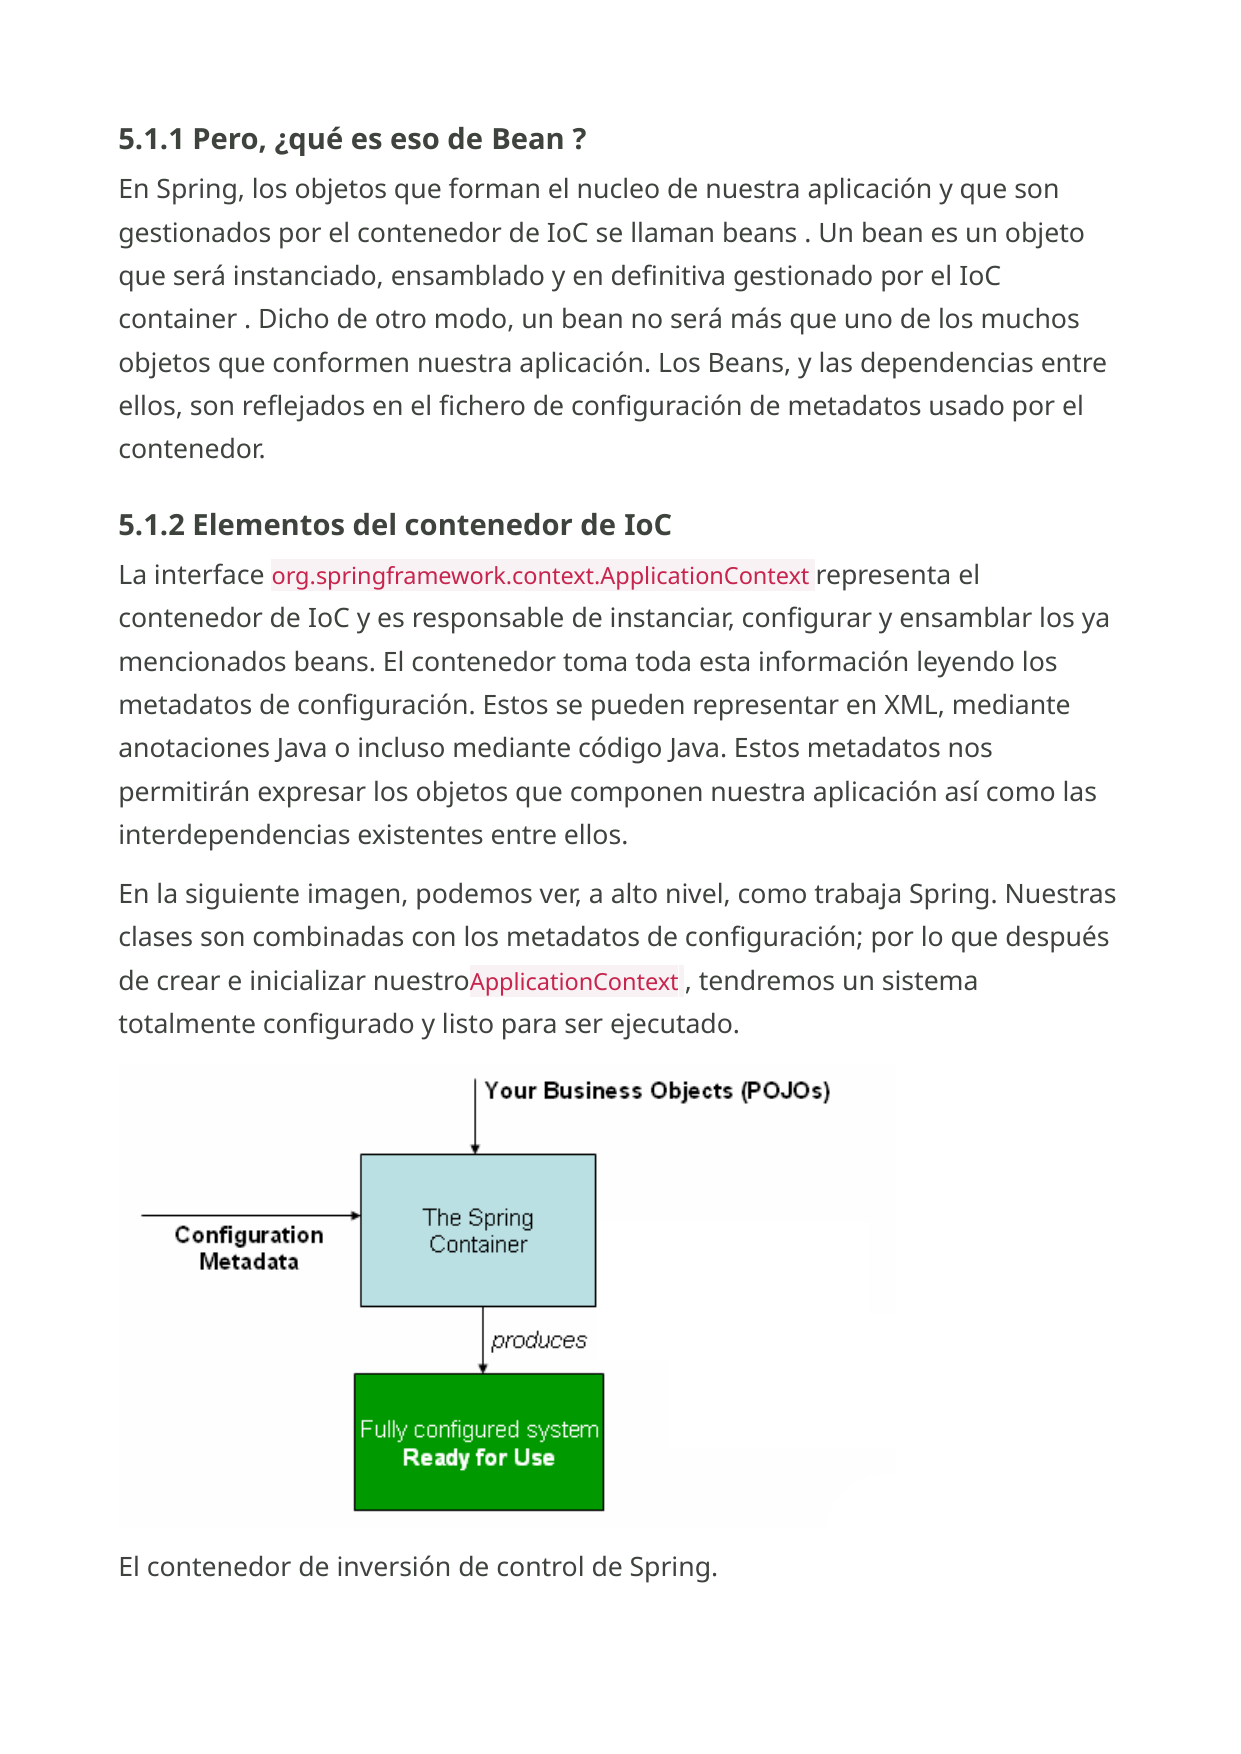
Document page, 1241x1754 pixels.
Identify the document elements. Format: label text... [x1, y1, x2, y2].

text En Spring, los objetos que forman el nucleo de nuestra aplicación y que son gestionados por el contenedor de IoC se llaman beans . Un bean es un objeto que será instanciado, ensamblado y en definitiva gestionado por el IoC container . Dicho de otro modo, un bean no será más que uno de los muchos objetos que conformen nuestra aplicación. Los Beans, y las dependencias entre ellos, son reflejados en el fichero de configuración de metadatos usado por el contenedor. [118, 170, 1122, 466]
text El contenedor de inversión de control de Spring. [118, 1548, 1122, 1584]
text En la siguiente imagen, podemos ver, a alto nivel, como trabaja Spring. Nuestras clases son combinadas con los metadatos de configuración; por lo que después de crear e inicializar nuestroApplicationContext , tendremos un sistema totalmente configurado y listo para ser ejecutado. [118, 875, 1122, 1041]
subtitle 5.1.1 Pero, ¿qué es eso de Bean ? [118, 118, 1122, 158]
subtitle 5.1.2 Elementos del contenedor de IoC [118, 504, 1122, 543]
picture [118, 1063, 897, 1527]
text La interface org.springframework.context.ApplicationContext representa el contenedor de IoC y es responsable de instanciar, configurar y ensamblar los ya mencionados beans. El contenedor toma toda esta información leyendo los metadatos de configuración. Estos se pueden representar en XML, mediante anotaciones Java o incluso mediante código Java. Estos metadatos nos permitirán expresar los objetos que componen nuestra aplicación así como las interdependencias existentes entre ellos. [118, 556, 1122, 852]
